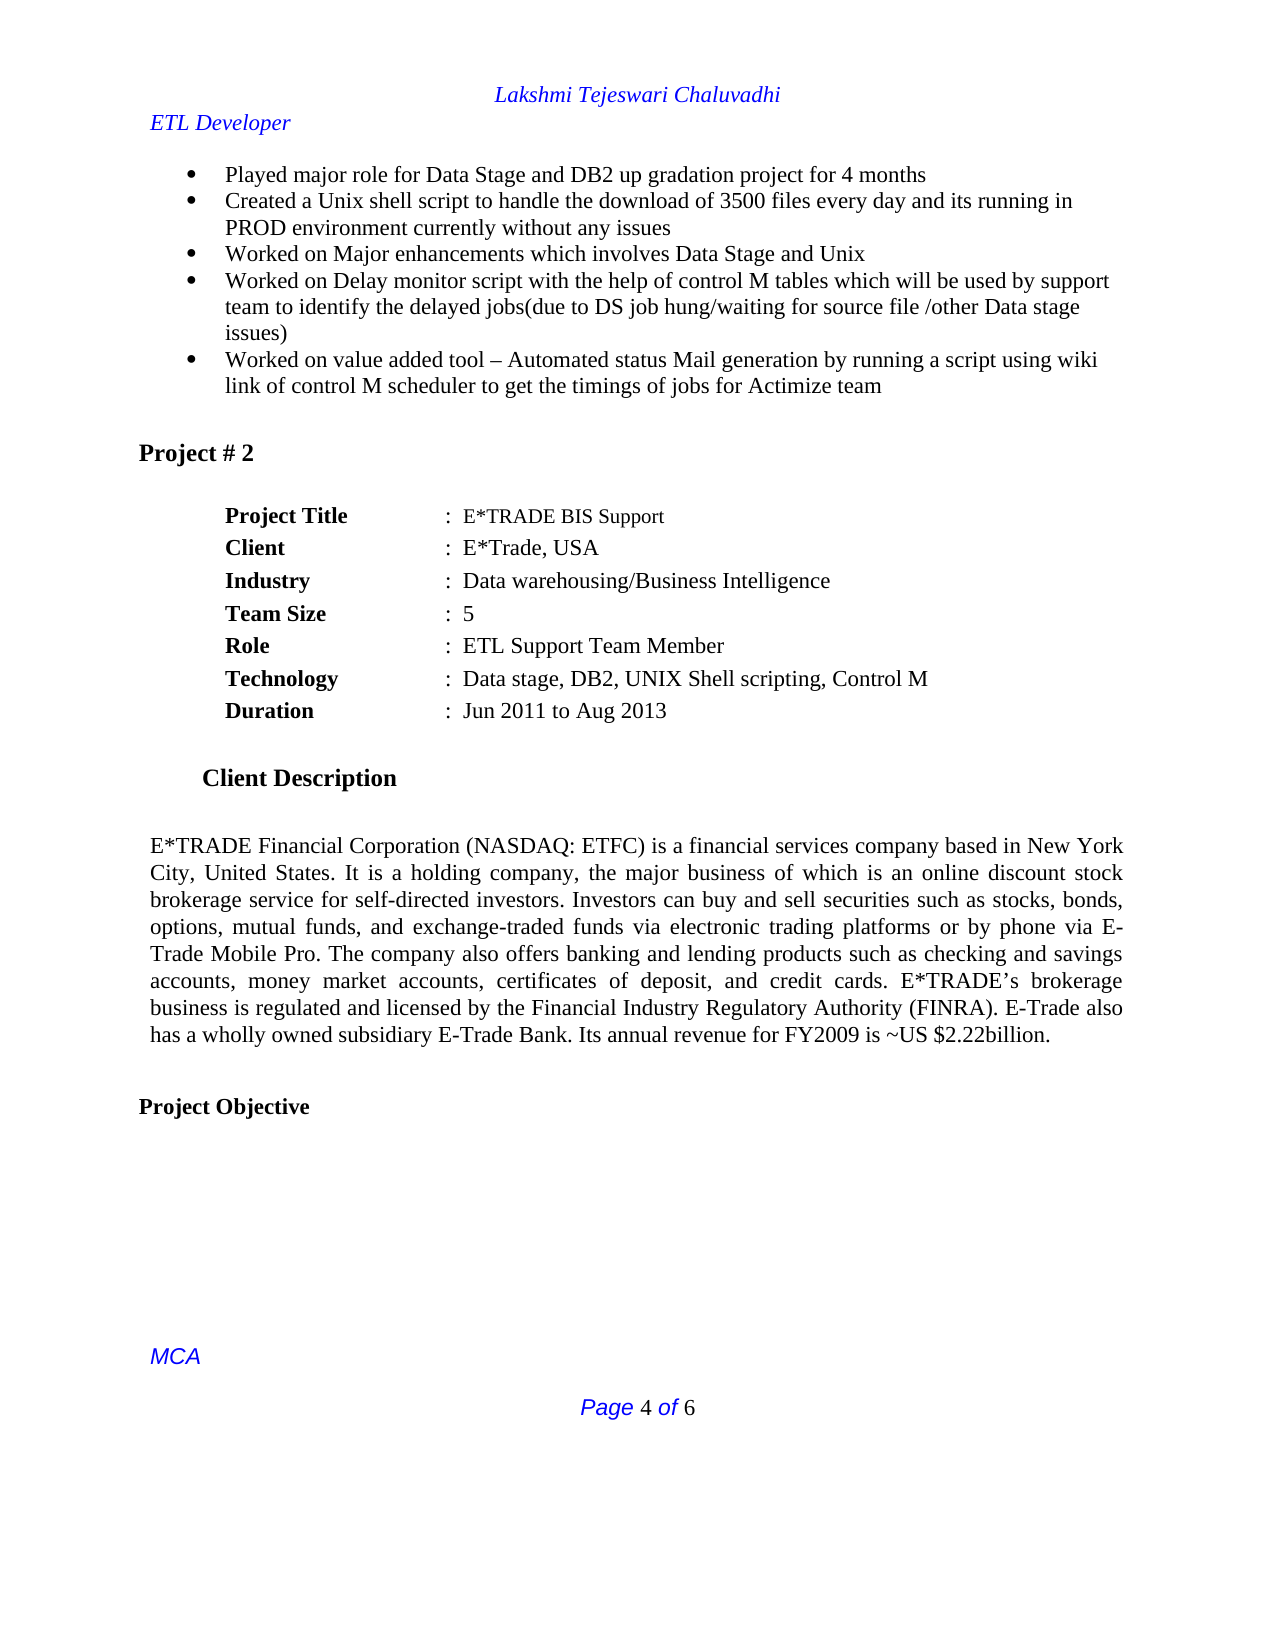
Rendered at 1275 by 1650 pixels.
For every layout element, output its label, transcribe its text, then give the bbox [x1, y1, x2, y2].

list Worked on value added tool – Automated status Mail generation by running a script using wiki link of control M scheduler to get the timings of jobs for Actimize team [187, 346, 1125, 398]
text E*TRADE Financial Corporation (NASDAQ: ETFC) is a financial services company based in New York City, United States. It is a holding company, the major business of which is an online discount stock brokerage service for self-directed investors. Investors can buy and sell securities such as stocks, bonds, options, mutual funds, and exchange-traded funds via electronic trading platforms or by phone via E-Trade Mobile Pro. The company also offers banking and lending products such as checking and savings accounts, money market accounts, certificates of deposit, and credit cards. E*TRADE’s brokerage business is regulated and licensed by the Financial Industry Regulatory Authority (FINRA). E-Trade also has a wholly owned subsidiary E-Trade Bank. Its annual revenue for FY2009 is ~US $2.22billion. [150, 831, 1125, 1048]
list Worked on Delay monitor script with the help of control M tables which will be used by support team to identify the delayed jobs(due to DS job hung/waiting for source file /other Data stage issues) [187, 267, 1125, 346]
list Created a Unix shell script to handle the download of 3500 files every day and its running in PROD environment currently without any issues [187, 188, 1125, 240]
table_header Project # 2 [128, 438, 1132, 467]
text Team Size : 5 [150, 599, 1125, 626]
text Project Title : E*TRADE BIS Support [150, 502, 1125, 528]
table_header Client Description [128, 763, 471, 791]
text Client : E*Trade, USA [150, 534, 1125, 561]
list Worked on Major enhancements which involves Data Stage and Unix [187, 240, 1125, 267]
text Industry : Data warehousing/Business Intelligence [150, 567, 1125, 593]
text Role : ETL Support Team Member [150, 632, 1125, 658]
text Duration : Jun 2011 to Aug 2013 [150, 697, 1125, 724]
list Played major role for Data Stage and DB2 up gradation project for 4 months [187, 161, 1125, 188]
text Technology : Data stage, DB2, UNIX Shell scripting, Control M [150, 665, 1125, 691]
table_header Project Objective [128, 1087, 466, 1126]
